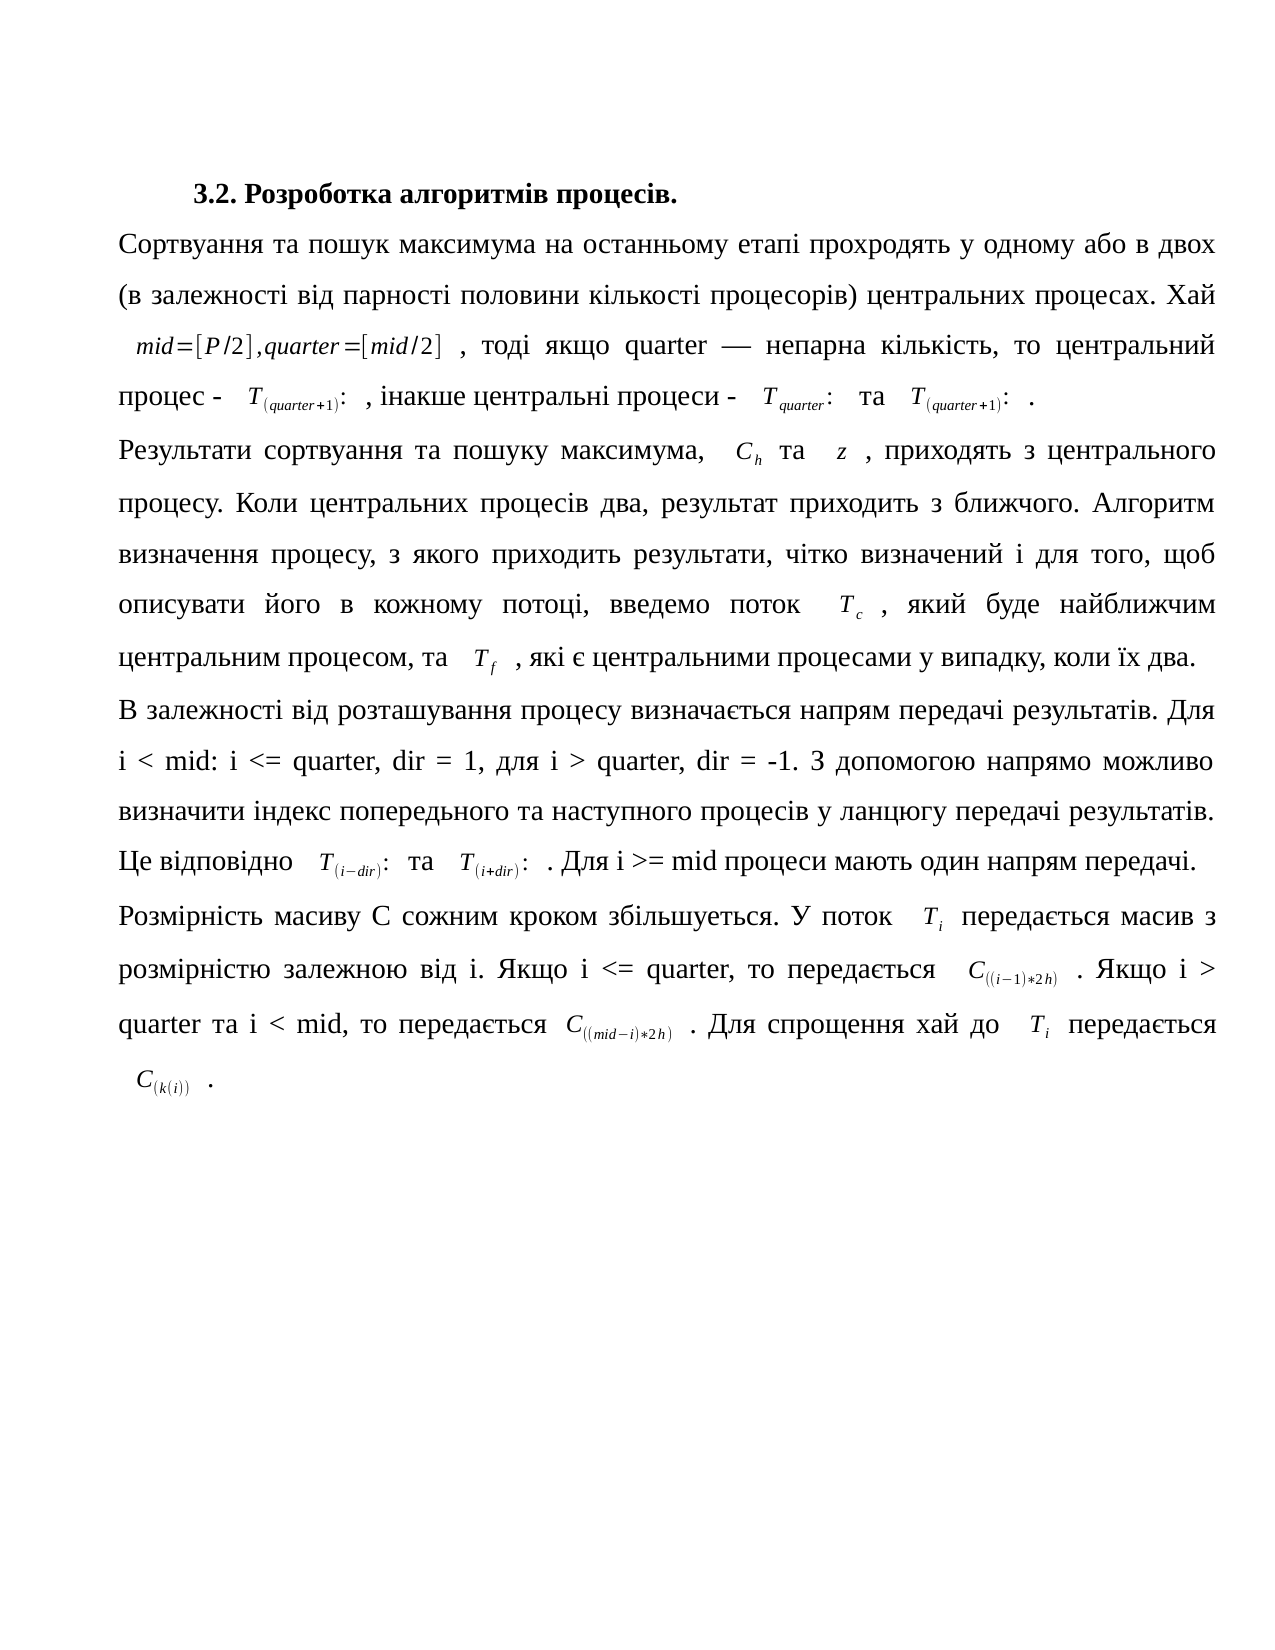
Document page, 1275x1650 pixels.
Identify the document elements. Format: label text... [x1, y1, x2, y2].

text Розмірність масиву C сожним кроком збільшуеться. У поток передається масив з розмірністю залежною від i. Якщо i <= quarter, то передається . Якщо i > quarter та i < mid, то передається. Для спрощення хай до передається . [118, 898, 1216, 1098]
text 3.2. Розроботка алгоритмів процесів. [118, 176, 1216, 210]
text Результати сортвуання та пошуку максимума, та , приходять з центрального процесу. Коли центральних процесів два, результат приходить з ближчого. Алгоритм визначення процесу, з якого приходить результати, чітко визначений і для того, щоб описувати його в кожному потоці, введемо поток , який буде найближчим центральним процесом, та , які є центральними процесами у випадку, коли їх два. [118, 432, 1216, 676]
text Сортвуання та пошук максимума на останньому етапі прохродять у одному або в двох (в залежності від парності половини кількості процесорів) центральних процесах. Хай , тоді якщо quarter — непарна кількість, то центральний процес - , інакше центральні процеси - та . [118, 227, 1216, 415]
text В залежності від розташування процесу визначається напрям передачі результатів. Для i < mid: i <= quarter, dir = 1, для i > quarter, dir = -1. З допомогою напрямо можливо визначити індекс попередьного та наступного процесів у ланцюгу передачі результатів. Це відповідно та . Для i >= mid процеси мають один напрям передачі. [118, 692, 1216, 881]
